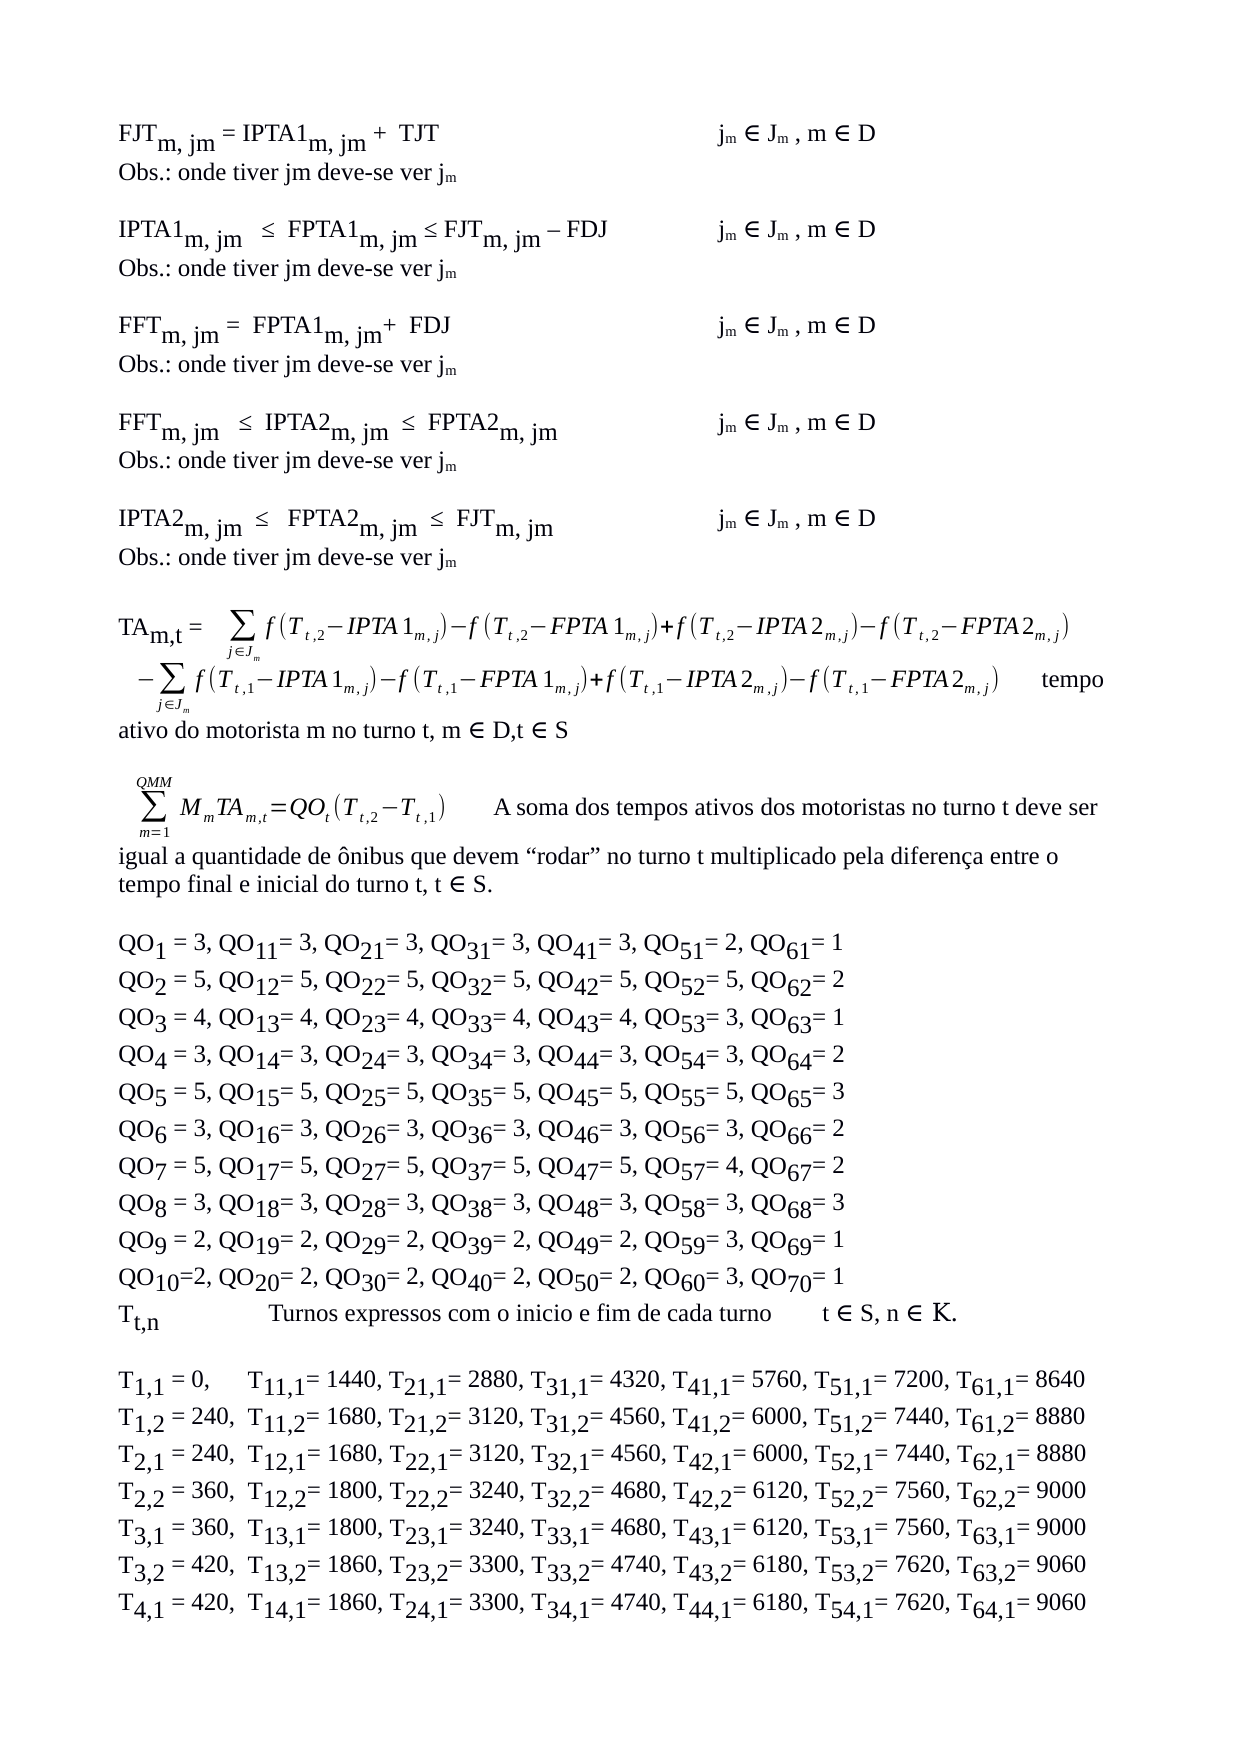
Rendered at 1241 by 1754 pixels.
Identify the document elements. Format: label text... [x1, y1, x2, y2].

text IPTA1m, jm ≤ FPTA1m, jm ≤ FJTm, jm – FDJ jm ∈ Jm , m ∈ D [118, 214, 1122, 253]
text QO8 = 3, QO18= 3, QO28= 3, QO38= 3, QO48= 3, QO58= 3, QO68= 3 [118, 1187, 1122, 1224]
text QO9 = 2, QO19= 2, QO29= 2, QO39= 2, QO49= 2, QO59= 3, QO69= 1 [118, 1224, 1122, 1261]
text QO2 = 5, QO12= 5, QO22= 5, QO32= 5, QO42= 5, QO52= 5, QO62= 2 [118, 964, 1122, 1002]
text Obs.: onde tiver jm deve-se ver jm [118, 349, 1122, 378]
text QO10=2, QO20= 2, QO30= 2, QO40= 2, QO50= 2, QO60= 3, QO70= 1 [118, 1261, 1122, 1298]
text FJTm, jm = IPTA1m, jm + TJT jm ∈ Jm , m ∈ D [118, 118, 1122, 157]
text T2,1 = 240, T12,1= 1680, T22,1= 3120, T32,1= 4560, T42,1= 6000, T52,1= 7440, T62,1= 8880 [118, 1438, 1122, 1475]
text T2,2 = 360, T12,2= 1800, T22,2= 3240, T32,2= 4680, T42,2= 6120, T52,2= 7560, T62,2= 9000 [118, 1475, 1122, 1512]
text QO6 = 3, QO16= 3, QO26= 3, QO36= 3, QO46= 3, QO56= 3, QO66= 2 [118, 1113, 1122, 1150]
text Obs.: onde tiver jm deve-se ver jm [118, 253, 1122, 282]
text Obs.: onde tiver jm deve-se ver jm [118, 157, 1122, 186]
text Tt,n Turnos expressos com o inicio e fim de cada turno t ∈ S, n ∈ K. [118, 1298, 1122, 1335]
text T3,2 = 420, T13,2= 1860, T23,2= 3300, T33,2= 4740, T43,2= 6180, T53,2= 7620, T63,2= 9060 [118, 1549, 1122, 1587]
text FFTm, jm ≤ IPTA2m, jm ≤ FPTA2m, jm jm ∈ Jm , m ∈ D [118, 407, 1122, 446]
text A soma dos tempos ativos dos motoristas no turno t deve ser igual a quantidade de ônibus que devem “rodar” no turno t multiplicado pela diferença entre o tempo final e inicial do turno t, t ∈ S. [118, 773, 1122, 899]
text QO7 = 5, QO17= 5, QO27= 5, QO37= 5, QO47= 5, QO57= 4, QO67= 2 [118, 1150, 1122, 1187]
text QO1 = 3, QO11= 3, QO21= 3, QO31= 3, QO41= 3, QO51= 2, QO61= 1 [118, 927, 1122, 964]
text Obs.: onde tiver jm deve-se ver jm [118, 446, 1122, 474]
text QO5 = 5, QO15= 5, QO25= 5, QO35= 5, QO45= 5, QO55= 5, QO65= 3 [118, 1076, 1122, 1113]
text QO4 = 3, QO14= 3, QO24= 3, QO34= 3, QO44= 3, QO54= 3, QO64= 2 [118, 1039, 1122, 1076]
text T1,1 = 0, T11,1= 1440, T21,1= 2880, T31,1= 4320, T41,1= 5760, T51,1= 7200, T61,1= 8640 [118, 1364, 1122, 1401]
text T1,2 = 240, T11,2= 1680, T21,2= 3120, T31,2= 4560, T41,2= 6000, T51,2= 7440, T61,2= 8880 [118, 1401, 1122, 1438]
text QO3 = 4, QO13= 4, QO23= 4, QO33= 4, QO43= 4, QO53= 3, QO63= 1 [118, 1002, 1122, 1039]
text Obs.: onde tiver jm deve-se ver jm [118, 542, 1122, 571]
text IPTA2m, jm ≤ FPTA2m, jm ≤ FJTm, jm jm ∈ Jm , m ∈ D [118, 503, 1122, 542]
text T3,1 = 360, T13,1= 1800, T23,1= 3240, T33,1= 4680, T43,1= 6120, T53,1= 7560, T63,1= 9000 [118, 1512, 1122, 1549]
text FFTm, jm = FPTA1m, jm+ FDJ jm ∈ Jm , m ∈ D [118, 311, 1122, 349]
text T4,1 = 420, T14,1= 1860, T24,1= 3300, T34,1= 4740, T44,1= 6180, T54,1= 7620, T64,1= 9060 [118, 1587, 1122, 1624]
text TAm,t = tempo ativo do motorista m no turno t, m ∈ D,t ∈ S [118, 609, 1122, 745]
